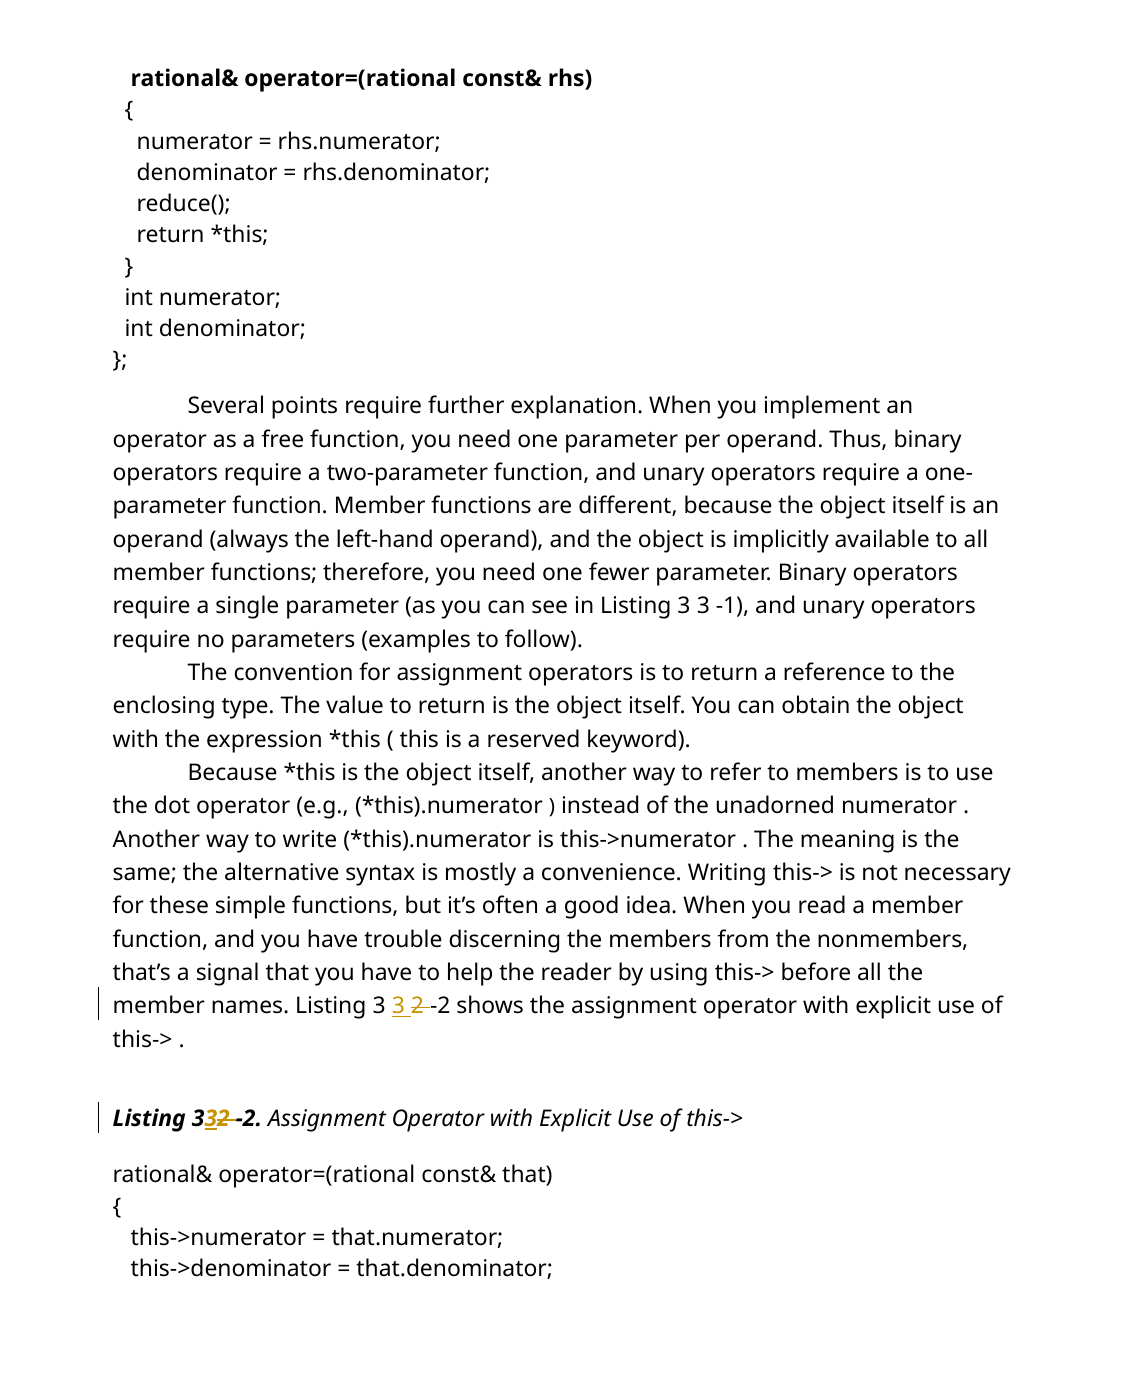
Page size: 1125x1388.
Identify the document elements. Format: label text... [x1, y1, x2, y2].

text return *this; [112, 218, 1012, 249]
text } [112, 249, 1012, 281]
text Listing 33-2. Assignment Operator with Explicit Use of this-> [112, 1102, 1012, 1133]
text Because *this is the object itself, another way to refer to members is to use the dot operator (e.g., (*this).numerator ) instead of the unadorned numerator . Another way to write (*this).numerator is this->numerator . The meaning is the same; the alternative syntax is mostly a convenience. Writing this-> is not necessary for these simple functions, but it’s often a good idea. When you read a member function, and you have trouble discerning the members from the nonmembers, that’s a signal that you have to help the reader by using this-> before all the member names. Listing 3 3 -2 shows the assignment operator with explicit use of this-> . [112, 754, 1012, 1054]
text Several points require further explanation. When you implement an operator as a free function, you need one parameter per operand. Thus, binary operators require a two-parameter function, and unary operators require a one-parameter function. Member functions are different, because the object itself is an operand (always the left-hand operand), and the object is implicitly available to all member functions; therefore, you need one fewer parameter. Binary operators require a single parameter (as you can see in Listing 3 3 -1), and unary operators require no parameters (examples to follow). [112, 387, 1012, 654]
text this->denominator = that.denominator; [112, 1252, 1012, 1283]
text this->numerator = that.numerator; [112, 1221, 1012, 1252]
text }; [112, 343, 1012, 374]
text reduce(); [112, 187, 1012, 218]
text rational& operator=(rational const& that) [112, 1158, 1012, 1190]
text { [112, 93, 1012, 124]
text int denominator; [112, 312, 1012, 343]
text { [112, 1190, 1012, 1221]
text rational& operator=(rational const& rhs) [112, 62, 1012, 93]
text The convention for assignment operators is to return a reference to the enclosing type. The value to return is the object itself. You can obtain the object with the expression *this ( this is a reserved keyword). [112, 654, 1012, 754]
text denominator = rhs.denominator; [112, 156, 1012, 187]
text int numerator; [112, 281, 1012, 312]
text numerator = rhs.numerator; [112, 124, 1012, 156]
